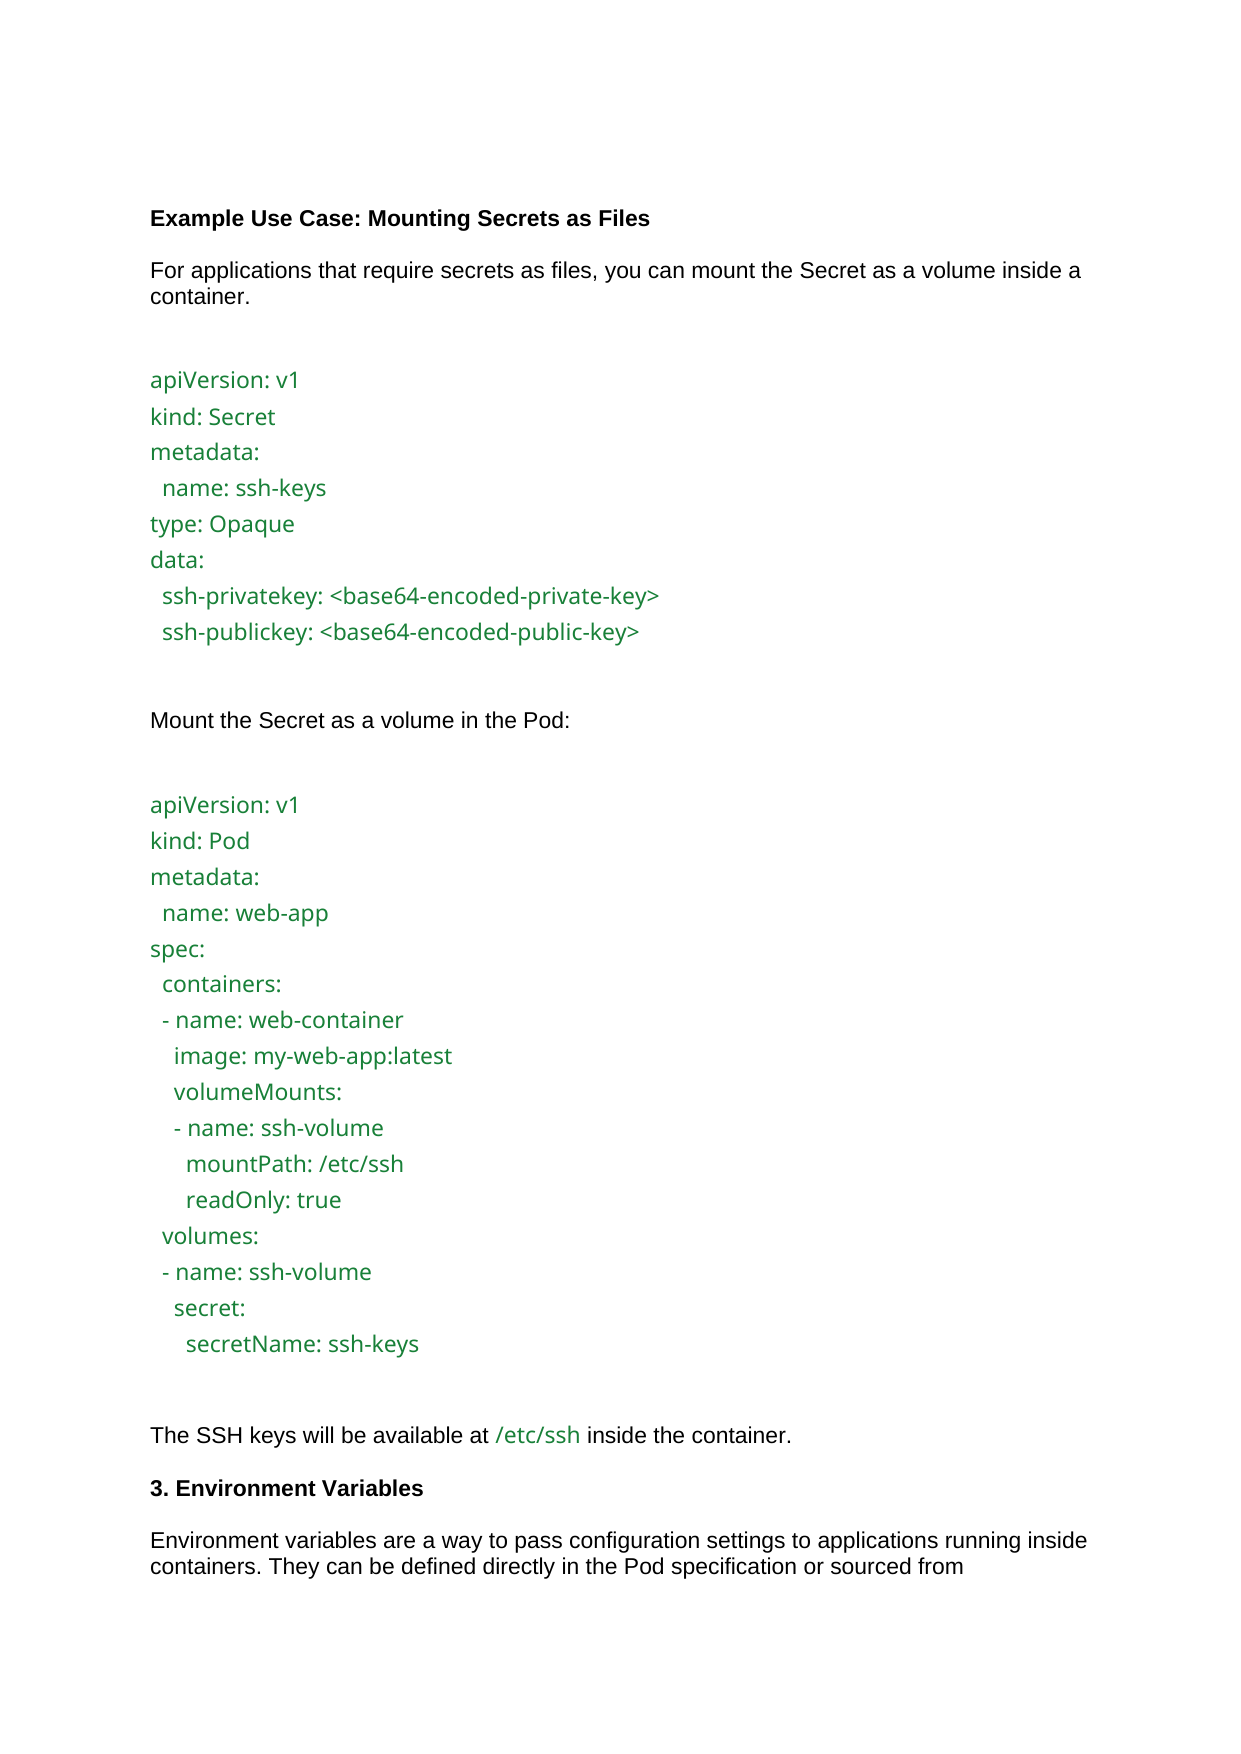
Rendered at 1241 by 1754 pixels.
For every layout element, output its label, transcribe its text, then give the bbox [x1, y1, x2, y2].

text - name: web-container [150, 1004, 1090, 1036]
text image: my-web-app:latest [150, 1040, 1090, 1072]
text name: ssh-keys [150, 472, 1090, 503]
text type: Opaque [150, 508, 1090, 539]
text apiVersion: v1 [150, 789, 1090, 820]
text Environment variables are a way to pass configuration settings to applications running inside containers. They can be defined directly in the Pod specification or sourced from [150, 1527, 1090, 1579]
text ssh-publickey: <base64-encoded-public-key> [150, 616, 1090, 647]
text mountPath: /etc/ssh [150, 1148, 1090, 1179]
text - name: ssh-volume [150, 1256, 1090, 1287]
text kind: Pod [150, 825, 1090, 856]
text Mount the Secret as a volume in the Pod: [150, 707, 1090, 733]
text containers: [150, 968, 1090, 1000]
text readOnly: true [150, 1184, 1090, 1215]
text metadata: [150, 861, 1090, 892]
text name: web-app [150, 897, 1090, 928]
text ssh-privatekey: <base64-encoded-private-key> [150, 580, 1090, 611]
text volumeMounts: [150, 1076, 1090, 1107]
text For applications that require secrets as files, you can mount the Secret as a volume inside a container. [150, 257, 1090, 309]
subtitle 3. Environment Variables [150, 1475, 1090, 1502]
text - name: ssh-volume [150, 1112, 1090, 1143]
text secretName: ssh-keys [150, 1328, 1090, 1359]
text spec: [150, 932, 1090, 964]
text Example Use Case: Mounting Secrets as Files [150, 205, 1090, 232]
text The SSH keys will be available at /etc/ssh inside the container. [150, 1419, 1090, 1450]
text volumes: [150, 1220, 1090, 1251]
text data: [150, 544, 1090, 575]
text metadata: [150, 436, 1090, 468]
text apiVersion: v1 [150, 364, 1090, 396]
text secret: [150, 1292, 1090, 1323]
text kind: Secret [150, 400, 1090, 432]
